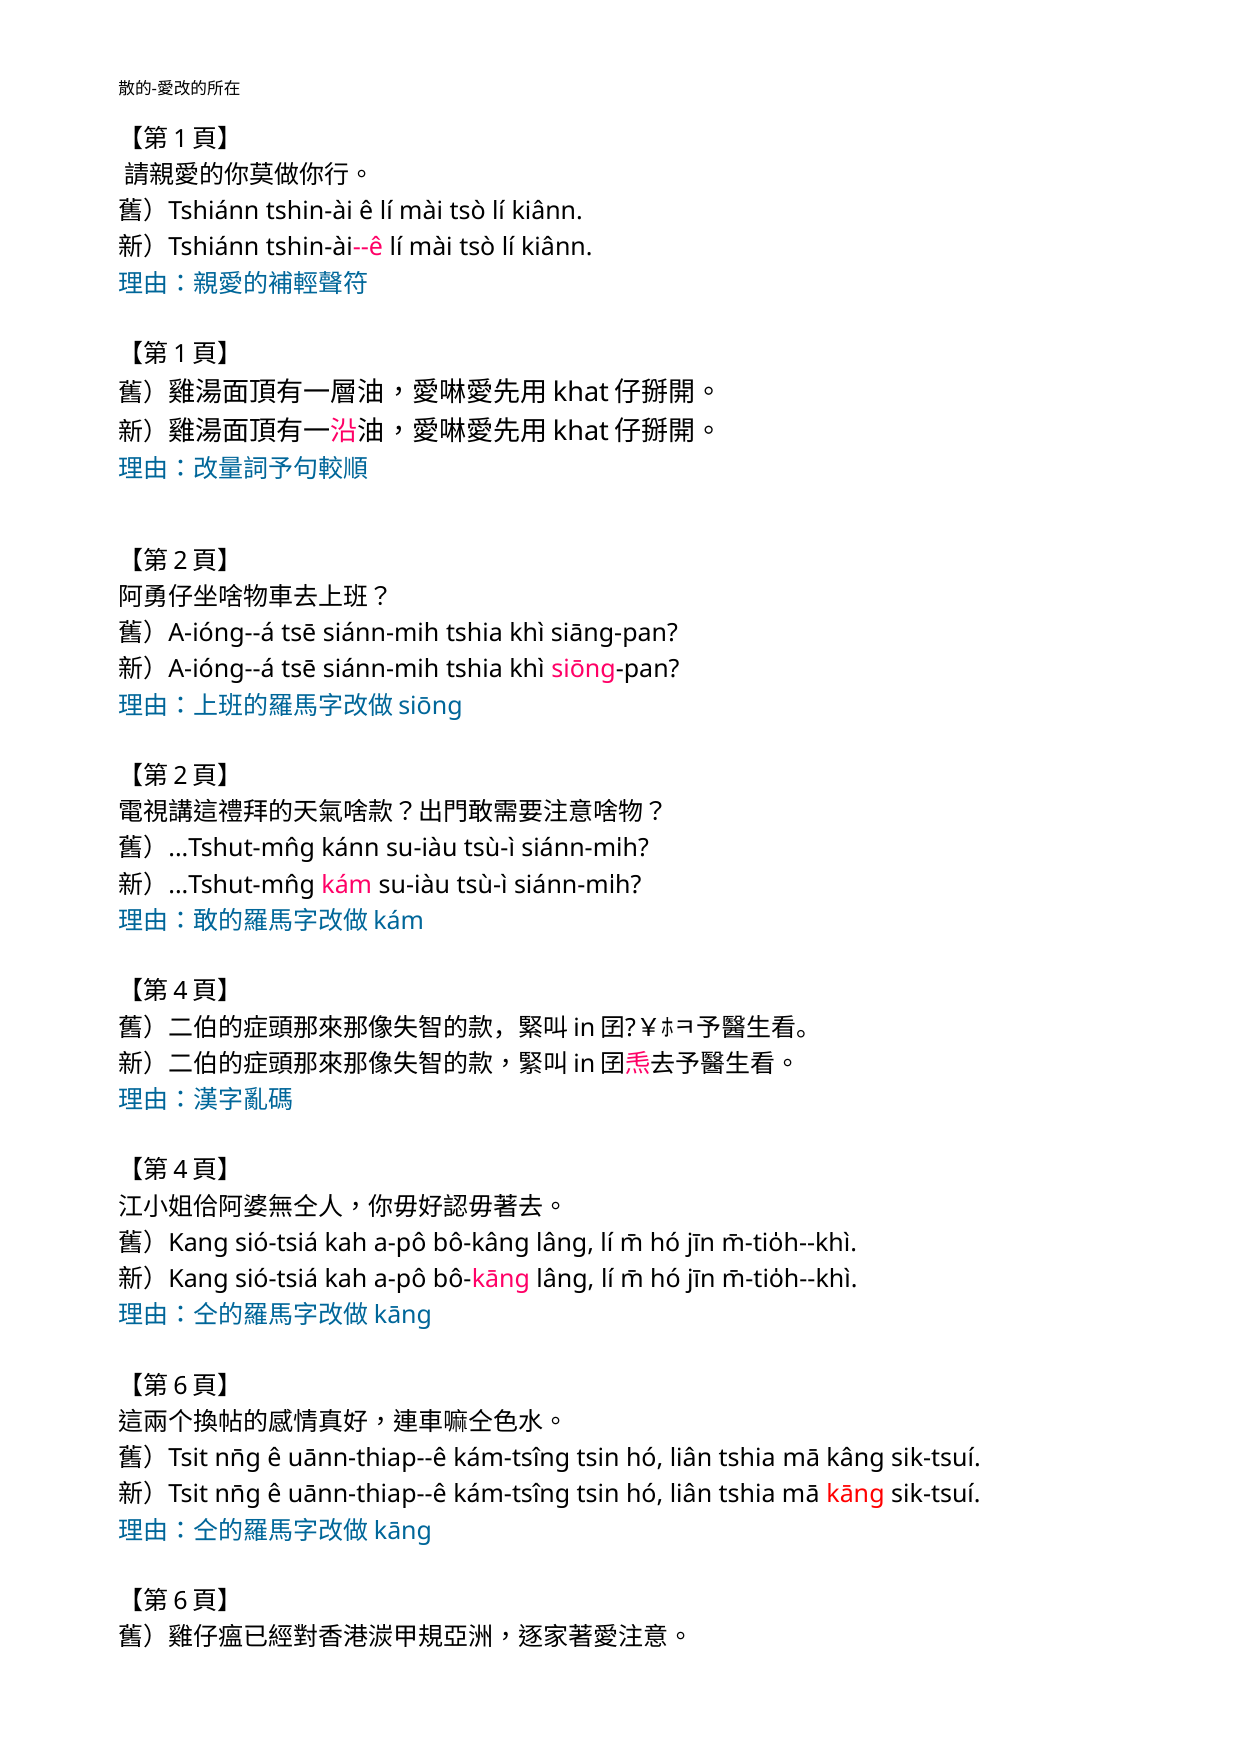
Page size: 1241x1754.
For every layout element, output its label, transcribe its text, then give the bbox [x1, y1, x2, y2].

text 理由：漢字亂碼 [118, 1079, 1122, 1116]
text 新）A-ióng--á tsē siánn-mih tshia khì siōng-pan? [118, 649, 1122, 685]
text 【第2頁】 [118, 540, 1122, 576]
text 新）...Tshut-mn̂g kám su-iàu tsù-ì siánn-mi̍h? [118, 864, 1122, 900]
text 【第2頁】 [118, 755, 1122, 792]
text 舊）Tshiánn tshin-ài ê lí mài tsò lí kiânn. [118, 191, 1122, 227]
text 新）雞湯面頂有一沿油，愛啉愛先用khat仔掰開。 [118, 409, 1122, 448]
text 舊）Tsit nn̄g ê uānn-thiap--ê kám-tsîng tsin hó, liân tshia mā kâng sik-tsuí. [118, 1438, 1122, 1474]
text 這兩个換帖的感情真好，連車嘛仝色水。 [118, 1401, 1122, 1438]
text 新）二伯的症頭那來那像失智的款，緊叫in囝𤆬去予醫生看。 [118, 1043, 1122, 1079]
text 理由：敢的羅馬字改做kám [118, 900, 1122, 937]
text 理由：仝的羅馬字改做 kāng [118, 1510, 1122, 1546]
text 【第1頁】 [118, 333, 1122, 370]
text 舊）二伯的症頭那來那像失智的款，緊叫in囝?￥ﾎﾻ予醫生看。 [118, 1007, 1122, 1043]
text 請親愛的你莫做你行。 [118, 154, 1122, 191]
text 舊）A-ióng--á tsē siánn-mih tshia khì siāng-pan? [118, 613, 1122, 649]
text 【第4頁】 [118, 1150, 1122, 1186]
text 【第1頁】 [118, 118, 1122, 154]
text 舊）雞湯面頂有一層油，愛啉愛先用khat仔掰開。 [118, 370, 1122, 409]
text 理由：改量詞予句較順 [118, 448, 1122, 485]
text 【第6頁】 [118, 1365, 1122, 1401]
text 新）Tsit nn̄g ê uānn-thiap--ê kám-tsîng tsin hó, liân tshia mā kāng sik-tsuí. [118, 1474, 1122, 1510]
text 理由：親愛的補輕聲符 [118, 263, 1122, 299]
text 舊）Kang sió-tsiá kah a-pô bô-kâng lâng, lí m̄ hó jīn m̄-tio̍h--khì. [118, 1222, 1122, 1258]
text 新）Tshiánn tshin-ài--ê lí mài tsò lí kiânn. [118, 227, 1122, 263]
text 【第4頁】 [118, 971, 1122, 1007]
text 阿勇仔坐啥物車去上班？ [118, 576, 1122, 613]
text 新）Kang sió-tsiá kah a-pô bô-kāng lâng, lí m̄ hó jīn m̄-tio̍h--khì. [118, 1258, 1122, 1295]
text 【第6頁】 [118, 1580, 1122, 1617]
text 理由：上班的羅馬字改做siōng [118, 685, 1122, 721]
text 舊）雞仔瘟已經對香港湠甲規亞洲，逐家著愛注意。 [118, 1617, 1122, 1653]
text 舊）...Tshut-mn̂g kánn su-iàu tsù-ì siánn-mi̍h? [118, 828, 1122, 864]
text 理由：仝的羅馬字改做 kāng [118, 1295, 1122, 1331]
text 電視講這禮拜的天氣啥款？出門敢需要注意啥物？ [118, 792, 1122, 828]
text 江小姐佮阿婆無仝人，你毋好認毋著去。 [118, 1186, 1122, 1222]
